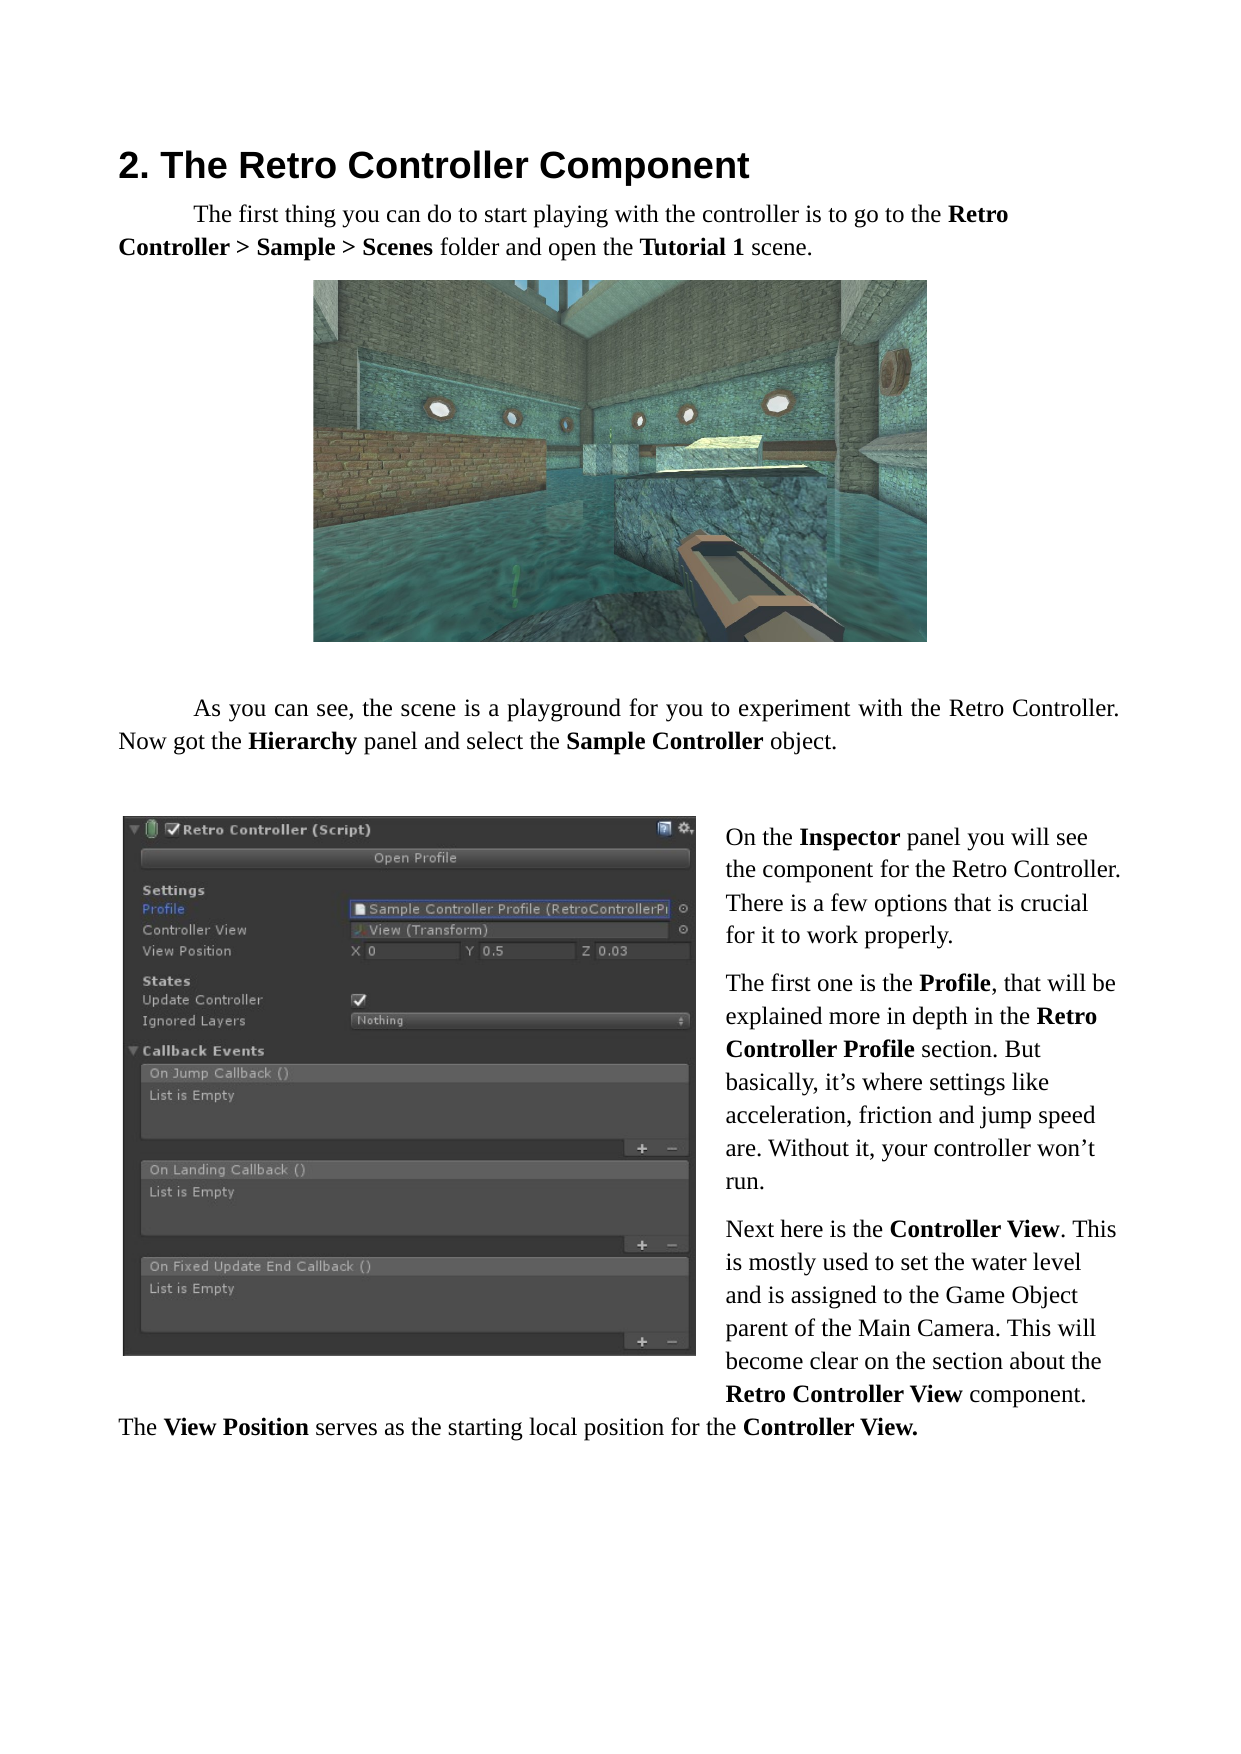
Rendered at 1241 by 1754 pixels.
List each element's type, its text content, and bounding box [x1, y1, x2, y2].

subtitle 2. The Retro Controller Component [118, 143, 1122, 187]
picture [122, 816, 696, 1356]
text On the Inspector panel you will see the component for the Retro Controller. There is a few options that is crucial for it to work properly. [696, 822, 1122, 949]
text The first one is the Profile, that will be explained more in depth in the Retro Controller Profile section. But basically, it’s where settings like acceleration, friction and jump speed are. Without it, your controller won’t run. [696, 968, 1122, 1195]
text As you can see, the scene is a playground for you to experiment with the Retro Controller. Now got the Hierarchy panel and select the Sample Controller object. [118, 693, 1122, 755]
picture [313, 280, 927, 642]
text The first thing you can do to start playing with the controller is to go to the Retro Controller > Sample > Scenes folder and open the Tutorial 1 scene. [118, 199, 1122, 261]
text Next here is the Controller View. This is mostly used to set the water level and is assigned to the Game Object parent of the Main Camera. This will become clear on the section about the Retro Controller View component. The View Position serves as the starting local position for the Controller View. [118, 1214, 1122, 1441]
